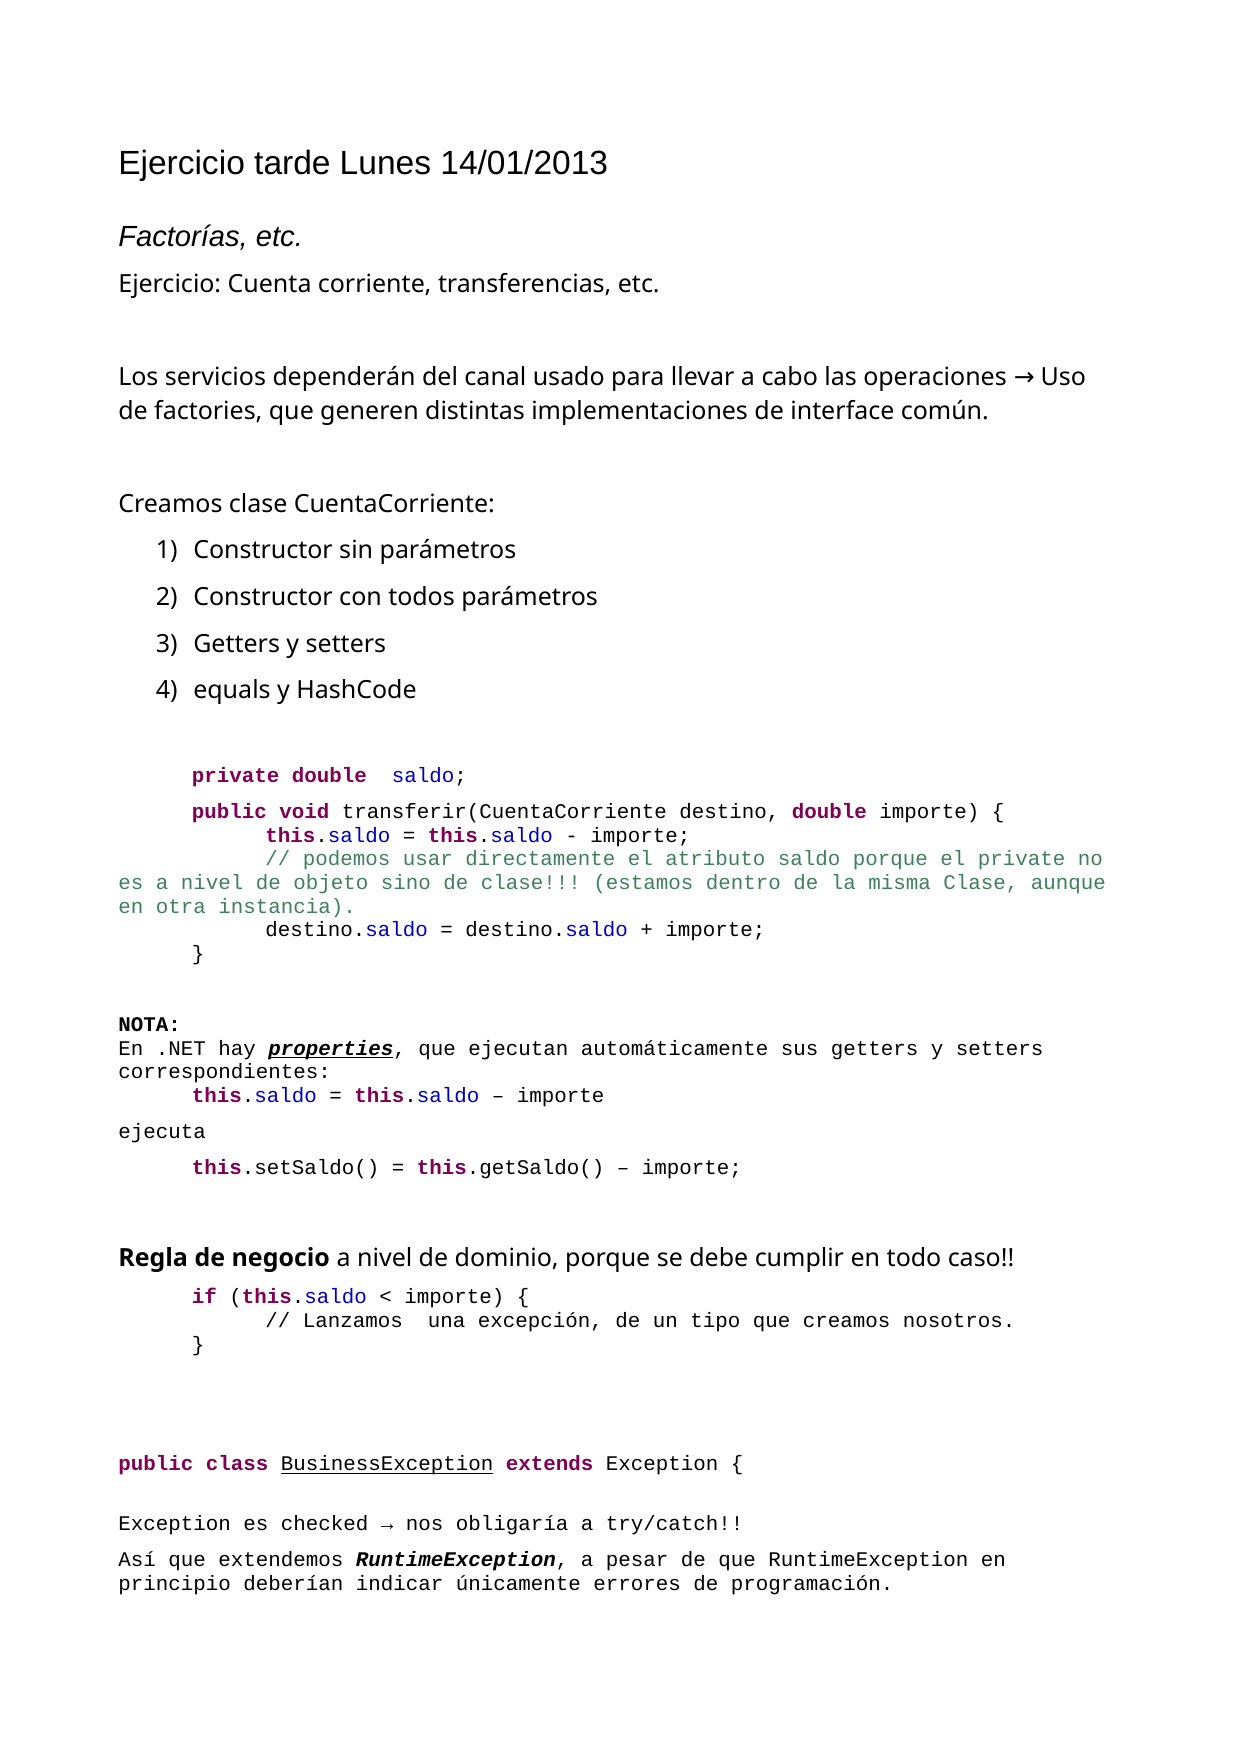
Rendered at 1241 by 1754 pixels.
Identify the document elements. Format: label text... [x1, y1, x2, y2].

list Getters y setters [156, 625, 1122, 659]
text public void transferir(CuentaCorriente destino, double importe) { [118, 801, 1122, 825]
text // Lanzamos una excepción, de un tipo que creamos nosotros. [118, 1310, 1122, 1334]
text ejecuta [118, 1121, 1122, 1145]
text } [118, 1334, 1122, 1357]
list Constructor con todos parámetros [156, 579, 1122, 613]
text Ejercicio: Cuenta corriente, transferencias, etc. [118, 265, 1122, 299]
text NOTA: [118, 1014, 1122, 1038]
text this.saldo = this.saldo – importe [118, 1085, 1122, 1108]
text Así que extendemos RuntimeException, a pesar de que RuntimeException en principio deberían indicar únicamente errores de programación. [118, 1549, 1122, 1597]
text En .NET hay properties, que ejecutan automáticamente sus getters y setters correspondientes: [118, 1038, 1122, 1085]
text Regla de negocio a nivel de dominio, porque se debe cumplir en todo caso!! [118, 1240, 1122, 1274]
text public class BusinessException extends Exception { [118, 1453, 1122, 1477]
text if (this.saldo < importe) { [118, 1286, 1122, 1310]
text Exception es checked → nos obligaría a try/catch!! [118, 1513, 1122, 1537]
list equals y HashCode [156, 672, 1122, 706]
text private double saldo; [118, 765, 1122, 789]
list Constructor sin parámetros [156, 532, 1122, 566]
text } [118, 943, 1122, 967]
subtitle Ejercicio tarde Lunes 14/01/2013 [118, 143, 1122, 182]
text // podemos usar directamente el atributo saldo porque el private no es a nivel de objeto sino de clase!!! (estamos dentro de la misma Clase, aunque en otra instancia). [118, 848, 1122, 919]
text Los servicios dependerán del canal usado para llevar a cabo las operaciones → Uso de factories, que generen distintas implementaciones de interface común. [118, 358, 1122, 427]
text this.saldo = this.saldo - importe; [118, 825, 1122, 848]
text Creamos clase CuentaCorriente: [118, 486, 1122, 520]
text this.setSaldo() = this.getSaldo() – importe; [118, 1157, 1122, 1181]
text destino.saldo = destino.saldo + importe; [118, 919, 1122, 943]
subtitle Factorías, etc. [118, 219, 1122, 253]
